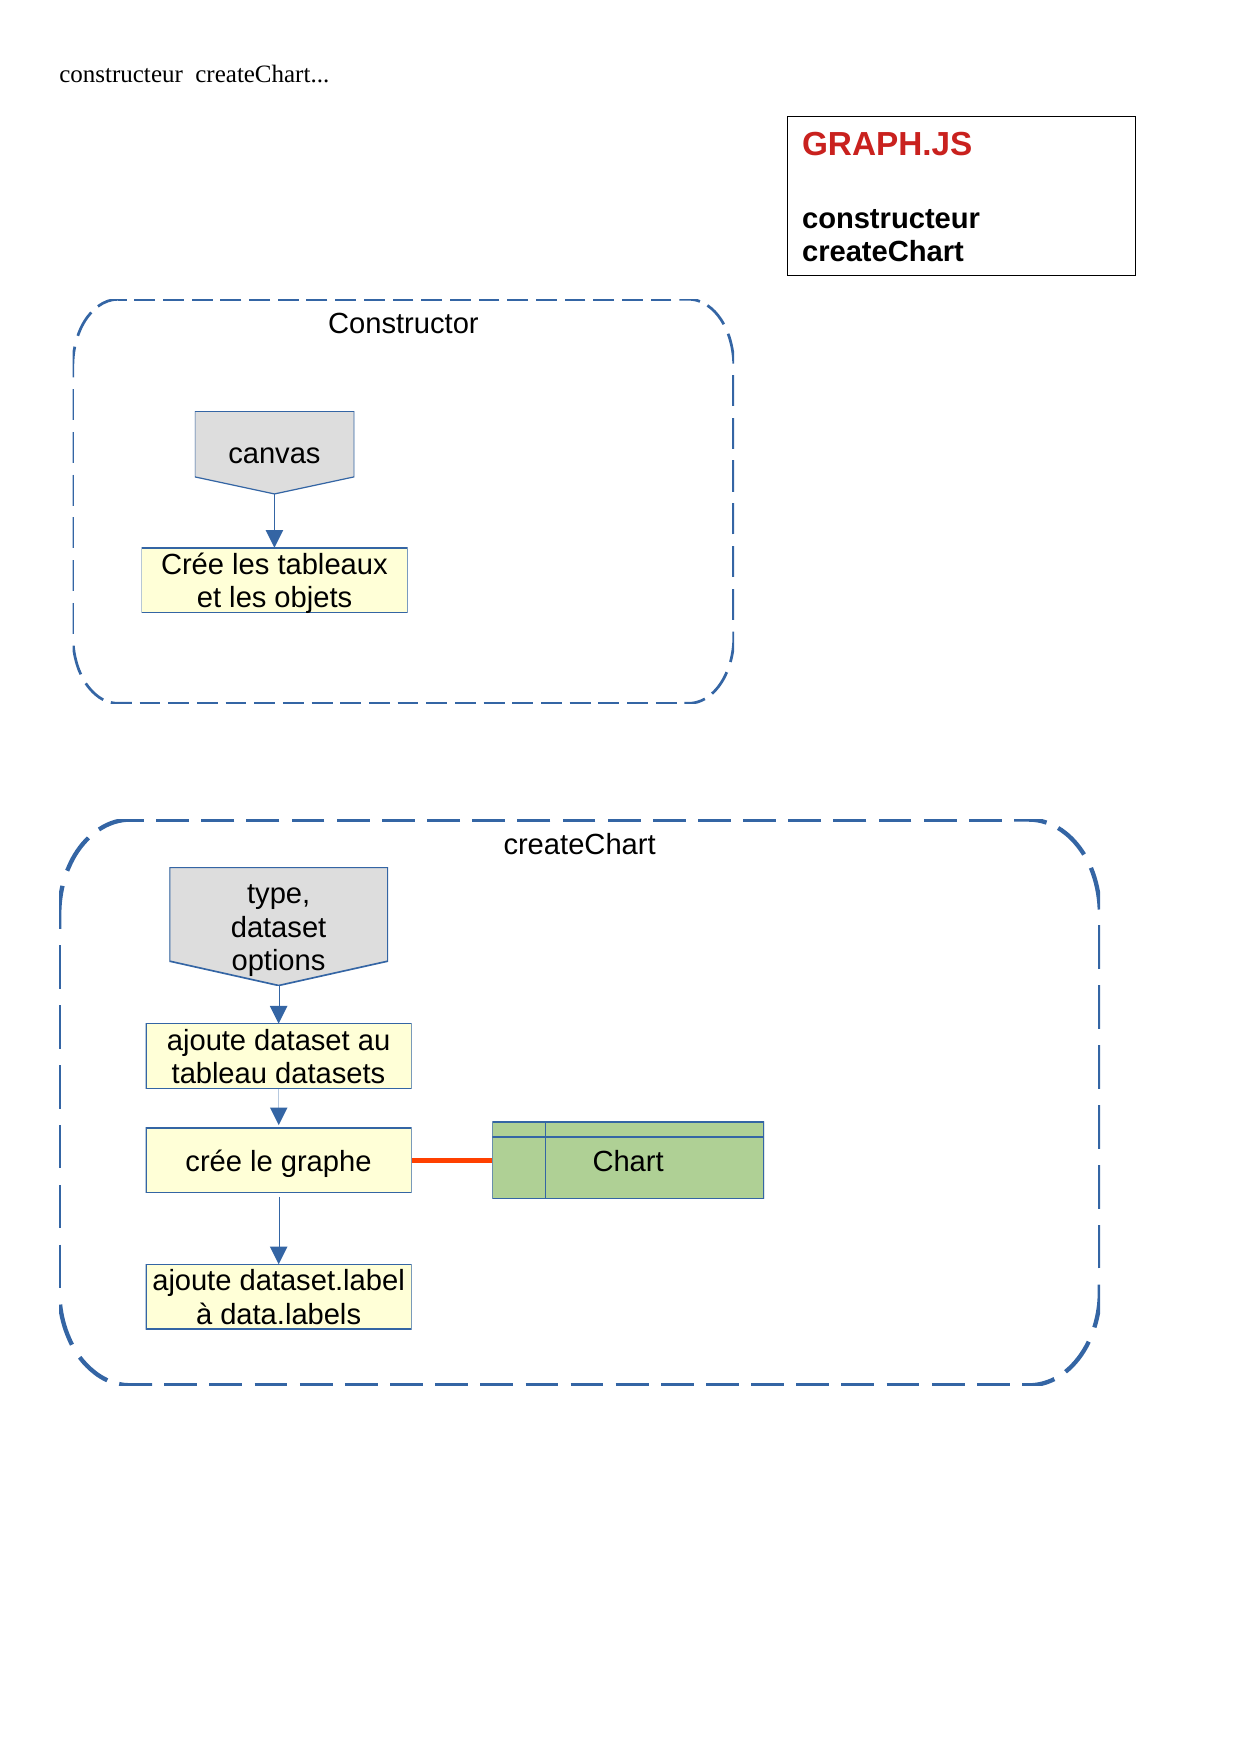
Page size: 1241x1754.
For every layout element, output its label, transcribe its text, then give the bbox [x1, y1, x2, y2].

text constructeur createChart... [59, 59, 1181, 88]
